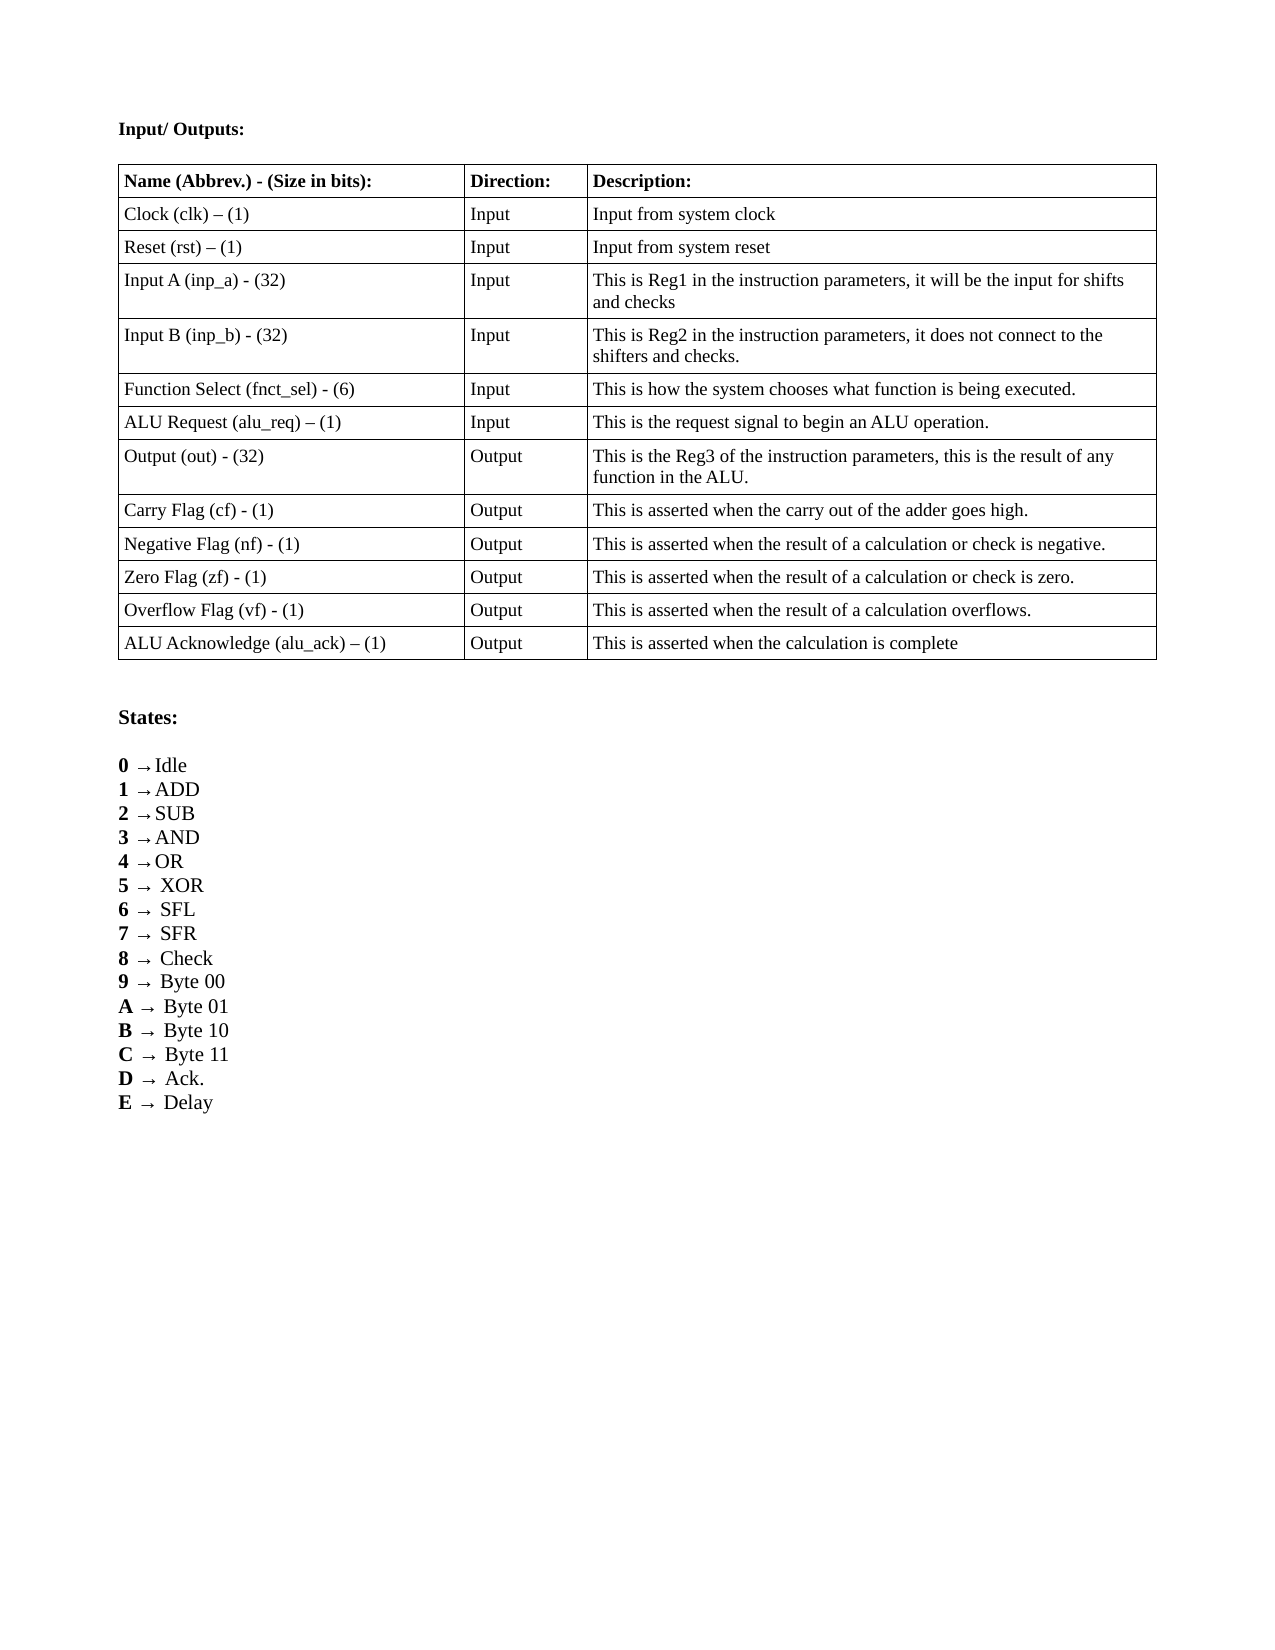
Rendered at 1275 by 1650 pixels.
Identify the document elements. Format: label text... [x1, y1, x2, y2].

table_cell Input [465, 319, 587, 372]
text C → Byte 11 [118, 1042, 1157, 1066]
text 4 →OR [118, 849, 1157, 873]
table_cell Output (out) - (32) [119, 440, 464, 493]
table_cell Input [465, 264, 587, 318]
table_cell Input [465, 198, 587, 230]
table_cell Input A (inp_a) - (32) [119, 264, 464, 318]
table_cell Input [465, 231, 587, 263]
table_cell Output [465, 627, 587, 659]
table_header Name (Abbrev.) - (Size in bits): [119, 165, 464, 197]
table_cell ALU Acknowledge (alu_ack) – (1) [119, 627, 464, 659]
table_cell This is the request signal to begin an ALU operation. [588, 407, 1156, 439]
text 7 → SFR [118, 921, 1157, 945]
table_cell This is asserted when the calculation is complete [588, 627, 1156, 659]
text E → Delay [118, 1090, 1157, 1114]
text States: [118, 705, 1157, 729]
table_cell Clock (clk) – (1) [119, 198, 464, 230]
text 0 →Idle [118, 753, 1157, 777]
table_cell Reset (rst) – (1) [119, 231, 464, 263]
table_header Direction: [465, 165, 587, 197]
table_cell Input from system clock [588, 198, 1156, 230]
table_cell Carry Flag (cf) - (1) [119, 495, 464, 527]
text B → Byte 10 [118, 1018, 1157, 1042]
table_cell This is asserted when the result of a calculation overflows. [588, 594, 1156, 626]
table_cell Input [465, 407, 587, 439]
table_cell Input B (inp_b) - (32) [119, 319, 464, 372]
text D → Ack. [118, 1066, 1157, 1090]
text 2 →SUB [118, 801, 1157, 825]
table_cell Function Select (fnct_sel) - (6) [119, 374, 464, 406]
table_cell This is asserted when the carry out of the adder goes high. [588, 495, 1156, 527]
table_cell This is how the system chooses what function is being executed. [588, 374, 1156, 406]
table_cell Output [465, 440, 587, 493]
table_cell Overflow Flag (vf) - (1) [119, 594, 464, 626]
table_cell Negative Flag (nf) - (1) [119, 528, 464, 560]
table_cell This is Reg2 in the instruction parameters, it does not connect to the shifters and checks. [588, 319, 1156, 372]
table_cell Output [465, 528, 587, 560]
table_cell This is asserted when the result of a calculation or check is zero. [588, 561, 1156, 593]
text 6 → SFL [118, 897, 1157, 921]
text 1 →ADD [118, 777, 1157, 801]
text 5 → XOR [118, 873, 1157, 897]
text 9 → Byte 00 [118, 969, 1157, 993]
table_cell Output [465, 594, 587, 626]
table_cell Zero Flag (zf) - (1) [119, 561, 464, 593]
table_cell Output [465, 495, 587, 527]
table_cell Input from system reset [588, 231, 1156, 263]
table_header Description: [588, 165, 1156, 197]
table_cell ALU Request (alu_req) – (1) [119, 407, 464, 439]
text Input/ Outputs: [118, 118, 1157, 140]
text 3 →AND [118, 825, 1157, 849]
text A → Byte 01 [118, 993, 1157, 1018]
table_cell This is Reg1 in the instruction parameters, it will be the input for shifts and checks [588, 264, 1156, 318]
table_cell This is the Reg3 of the instruction parameters, this is the result of any function in the ALU. [588, 440, 1156, 493]
table_cell Output [465, 561, 587, 593]
table_cell Input [465, 374, 587, 406]
table_cell This is asserted when the result of a calculation or check is negative. [588, 528, 1156, 560]
text 8 → Check [118, 945, 1157, 969]
